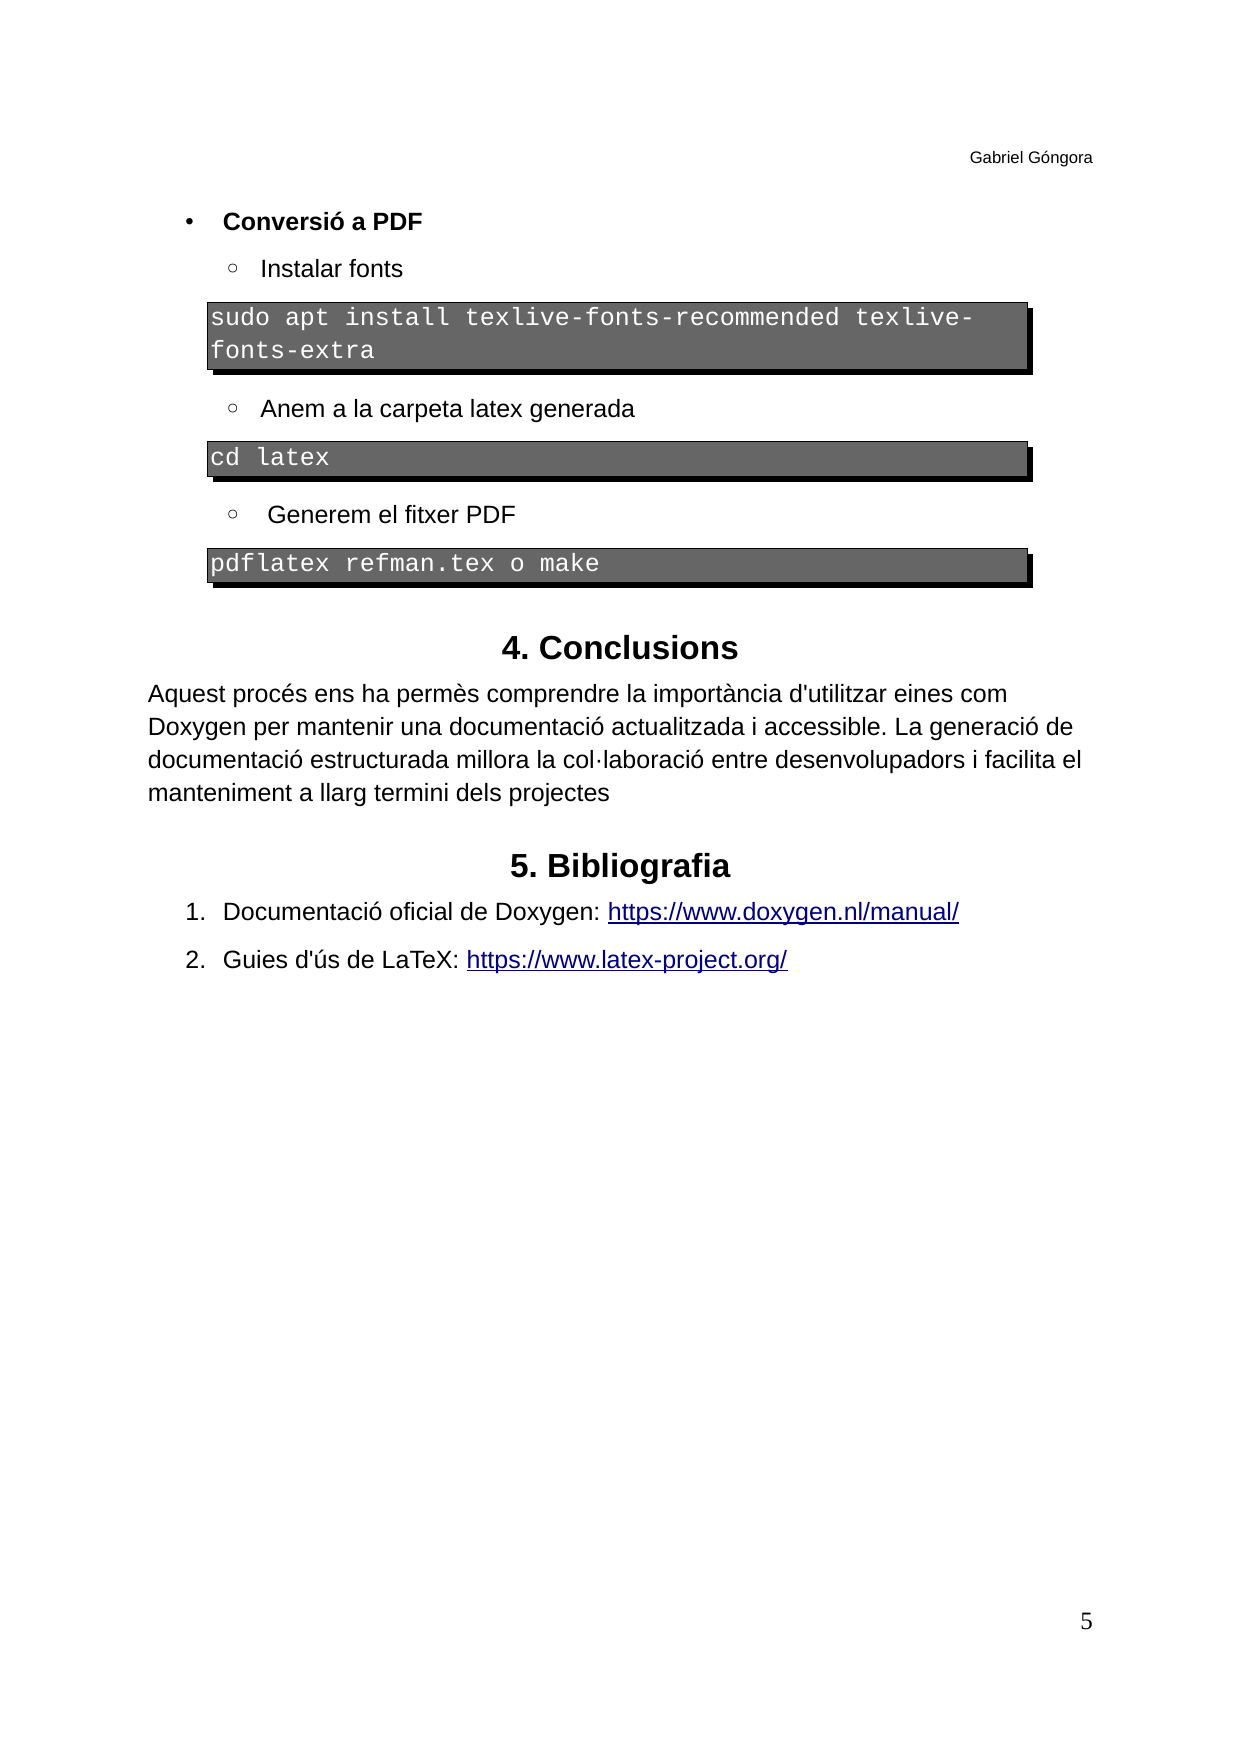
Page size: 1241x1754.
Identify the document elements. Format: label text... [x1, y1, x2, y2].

list Generem el fitxer PDF [223, 500, 1093, 529]
subtitle 5. Bibliografia [148, 846, 1093, 885]
text pdflatex refman.tex o make [208, 549, 1027, 582]
list cd latex [208, 442, 1027, 476]
list Documentació oficial de Doxygen: https://www.doxygen.nl/manual/ [185, 897, 1093, 926]
list Anem a la carpeta latex generada [223, 393, 1093, 422]
list sudo apt install texlive-fonts-recommended texlive-fonts-extra [208, 303, 1027, 369]
subtitle 4. Conclusions [148, 628, 1093, 666]
text Aquest procés ens ha permès comprendre la importància d'utilitzar eines com Doxygen per mantenir una documentació actualitzada i accessible. La generació de documentació estructurada millora la col·laboració entre desenvolupadors i facilita el manteniment a llarg termini dels projectes [148, 679, 1093, 807]
list Guies d'ús de LaTeX: https://www.latex-project.org/ [185, 945, 1093, 974]
list Conversió a PDF [185, 207, 1093, 235]
list Instalar fonts [223, 254, 1093, 283]
